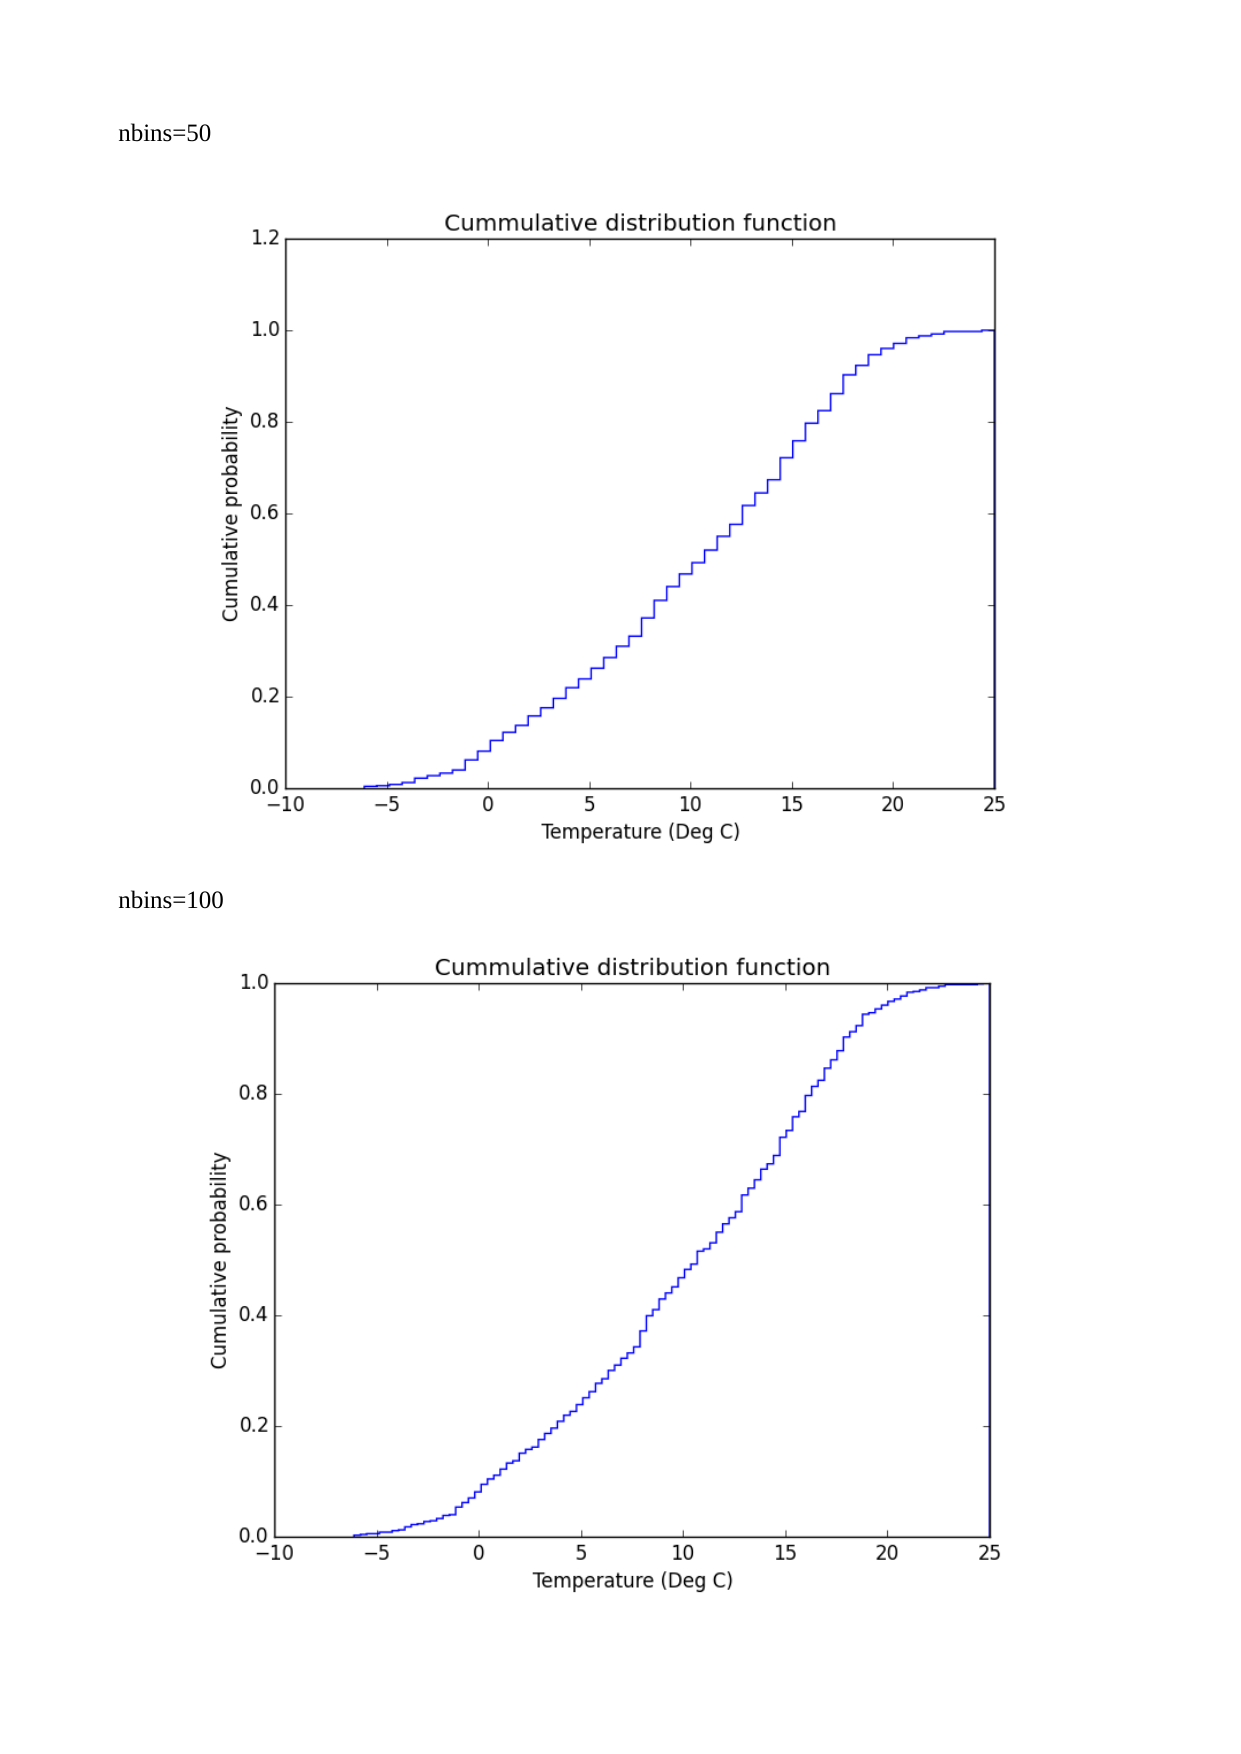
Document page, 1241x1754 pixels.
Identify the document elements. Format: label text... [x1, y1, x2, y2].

text nbins=50 [118, 118, 1122, 147]
picture [171, 171, 1086, 857]
picture [159, 914, 1082, 1606]
text nbins=100 [118, 886, 1122, 914]
